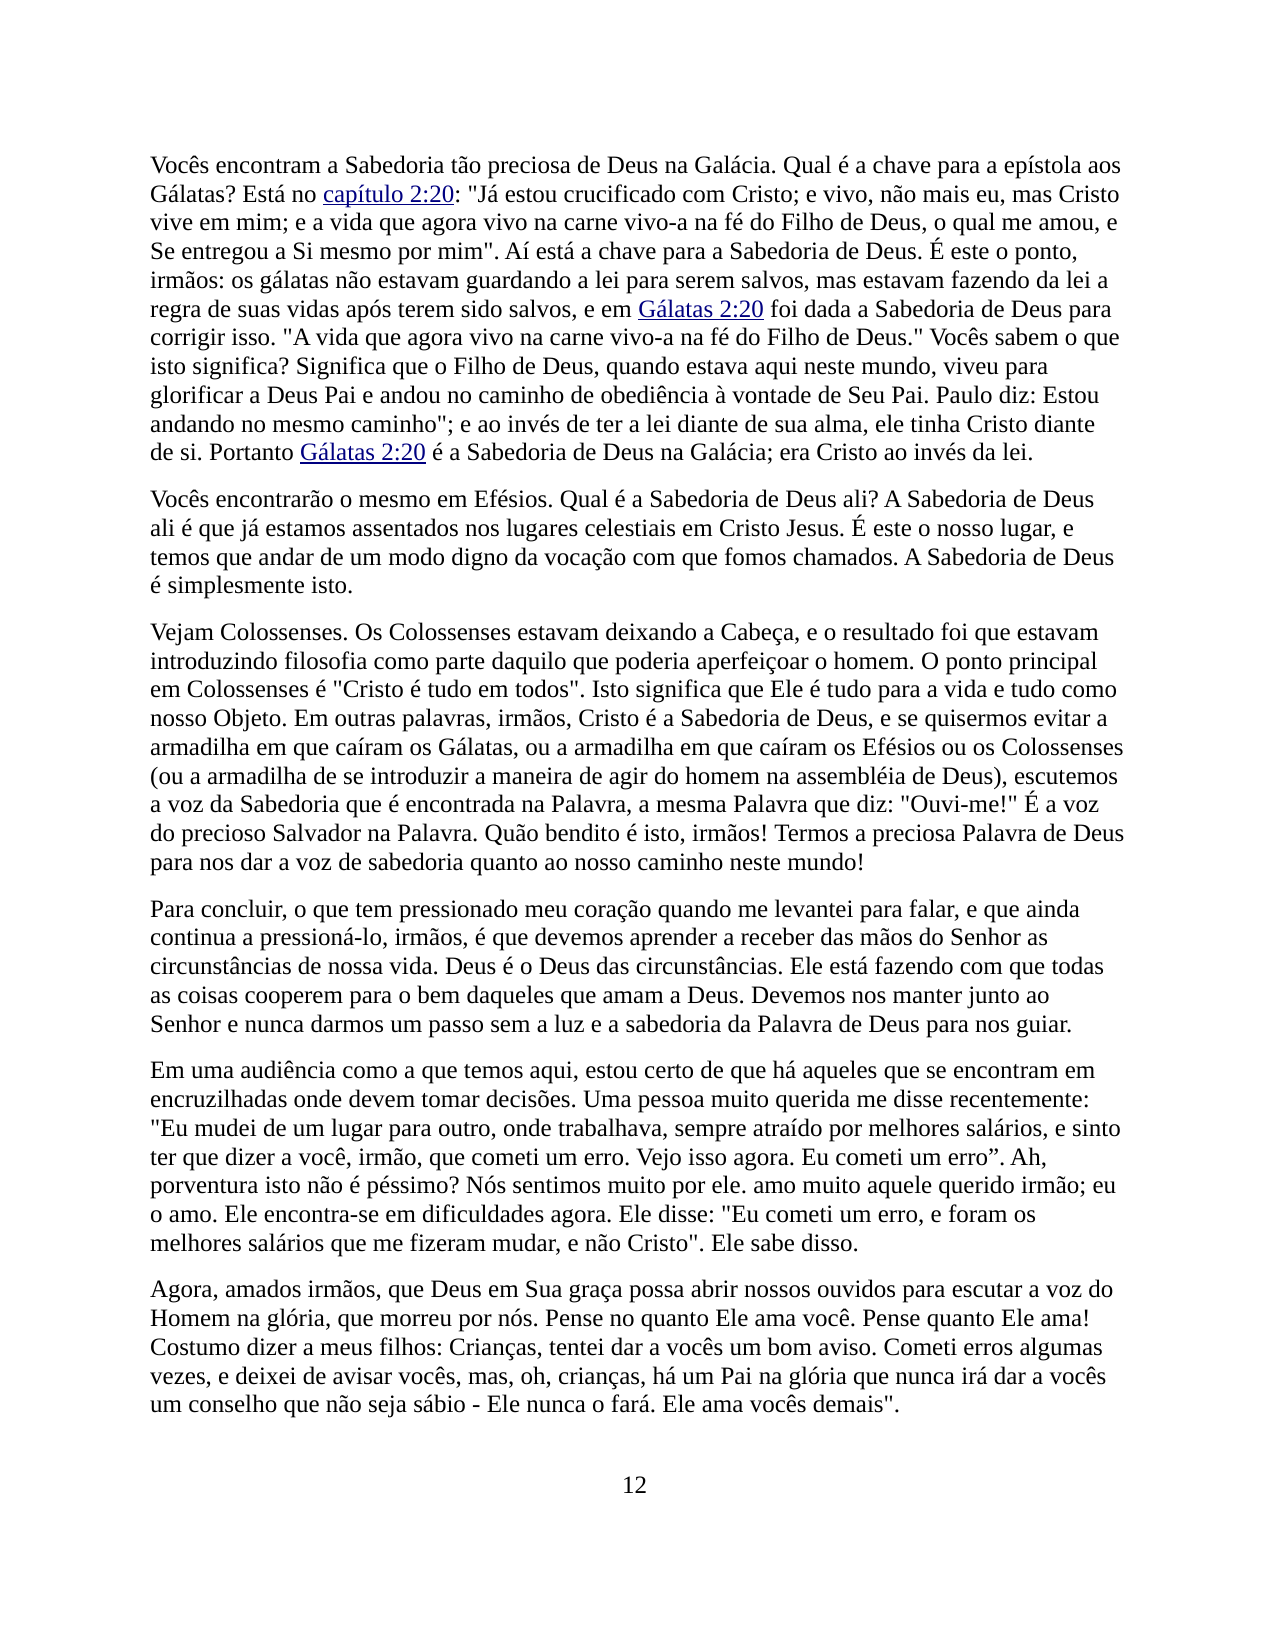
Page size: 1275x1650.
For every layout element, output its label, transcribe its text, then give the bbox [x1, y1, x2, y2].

text Em uma audiência como a que temos aqui, estou certo de que há aqueles que se encontram em encruzilhadas onde devem tomar decisões. Uma pessoa muito querida me disse recentemente: "Eu mudei de um lugar para outro, onde trabalhava, sempre atraído por melhores salários, e sinto ter que dizer a você, irmão, que cometi um erro. Vejo isso agora. Eu cometi um erro”. Ah, porventura isto não é péssimo? Nós sentimos muito por ele. amo muito aquele querido irmão; eu o amo. Ele encontra-se em dificuldades agora. Ele disse: "Eu cometi um erro, e foram os melhores salários que me fizeram mudar, e não Cristo". Ele sabe disso. [150, 1055, 1125, 1257]
text Agora, amados irmãos, que Deus em Sua graça possa abrir nossos ouvidos para escutar a voz do Homem na glória, que morreu por nós. Pense no quanto Ele ama você. Pense quanto Ele ama! Costumo dizer a meus filhos: Crianças, tentei dar a vocês um bom aviso. Cometi erros algumas vezes, e deixei de avisar vocês, mas, oh, crianças, há um Pai na glória que nunca irá dar a vocês um conselho que não seja sábio - Ele nunca o fará. Ele ama vocês demais". [150, 1274, 1125, 1418]
text Vocês encontram a Sabedoria tão preciosa de Deus na Galácia. Qual é a chave para a epístola aos Gálatas? Está no capítulo 2:20: "Já estou crucificado com Cristo; e vivo, não mais eu, mas Cristo vive em mim; e a vida que agora vivo na carne vivo-a na fé do Filho de Deus, o qual me amou, e Se entregou a Si mesmo por mim". Aí está a chave para a Sabedoria de Deus. É este o ponto, irmãos: os gálatas não estavam guardando a lei para serem salvos, mas estavam fazendo da lei a regra de suas vidas após terem sido salvos, e em Gálatas 2:20 foi dada a Sabedoria de Deus para corrigir isso. "A vida que agora vivo na carne vivo-a na fé do Filho de Deus." Vocês sabem o que isto significa? Significa que o Filho de Deus, quando estava aqui neste mundo, viveu para glorificar a Deus Pai e andou no caminho de obediência à vontade de Seu Pai. Paulo diz: Estou andando no mesmo caminho"; e ao invés de ter a lei diante de sua alma, ele tinha Cristo diante de si. Portanto Gálatas 2:20 é a Sabedoria de Deus na Galácia; era Cristo ao invés da lei. [150, 150, 1125, 466]
text Para concluir, o que tem pressionado meu coração quando me levantei para falar, e que ainda continua a pressioná-lo, irmãos, é que devemos aprender a receber das mãos do Senhor as circunstâncias de nossa vida. Deus é o Deus das circunstâncias. Ele está fazendo com que todas as coisas cooperem para o bem daqueles que amam a Deus. Devemos nos manter junto ao Senhor e nunca darmos um passo sem a luz e a sabedoria da Palavra de Deus para nos guiar. [150, 894, 1125, 1037]
text Vejam Colossenses. Os Colossenses estavam deixando a Cabeça, e o resultado foi que estavam introduzindo filosofia como parte daquilo que poderia aperfeiçoar o homem. O ponto principal em Colossenses é "Cristo é tudo em todos". Isto significa que Ele é tudo para a vida e tudo como nosso Objeto. Em outras palavras, irmãos, Cristo é a Sabedoria de Deus, e se quisermos evitar a armadilha em que caíram os Gálatas, ou a armadilha em que caíram os Efésios ou os Colossenses (ou a armadilha de se introduzir a maneira de agir do homem na assembléia de Deus), escutemos a voz da Sabedoria que é encontrada na Palavra, a mesma Palavra que diz: "Ouvi-me!" É a voz do precioso Salvador na Palavra. Quão bendito é isto, irmãos! Termos a preciosa Palavra de Deus para nos dar a voz de sabedoria quanto ao nosso caminho neste mundo! [150, 617, 1125, 876]
text Vocês encontrarão o mesmo em Efésios. Qual é a Sabedoria de Deus ali? A Sabedoria de Deus ali é que já estamos assentados nos lugares celestiais em Cristo Jesus. É este o nosso lugar, e temos que andar de um modo digno da vocação com que fomos chamados. A Sabedoria de Deus é simplesmente isto. [150, 484, 1125, 599]
